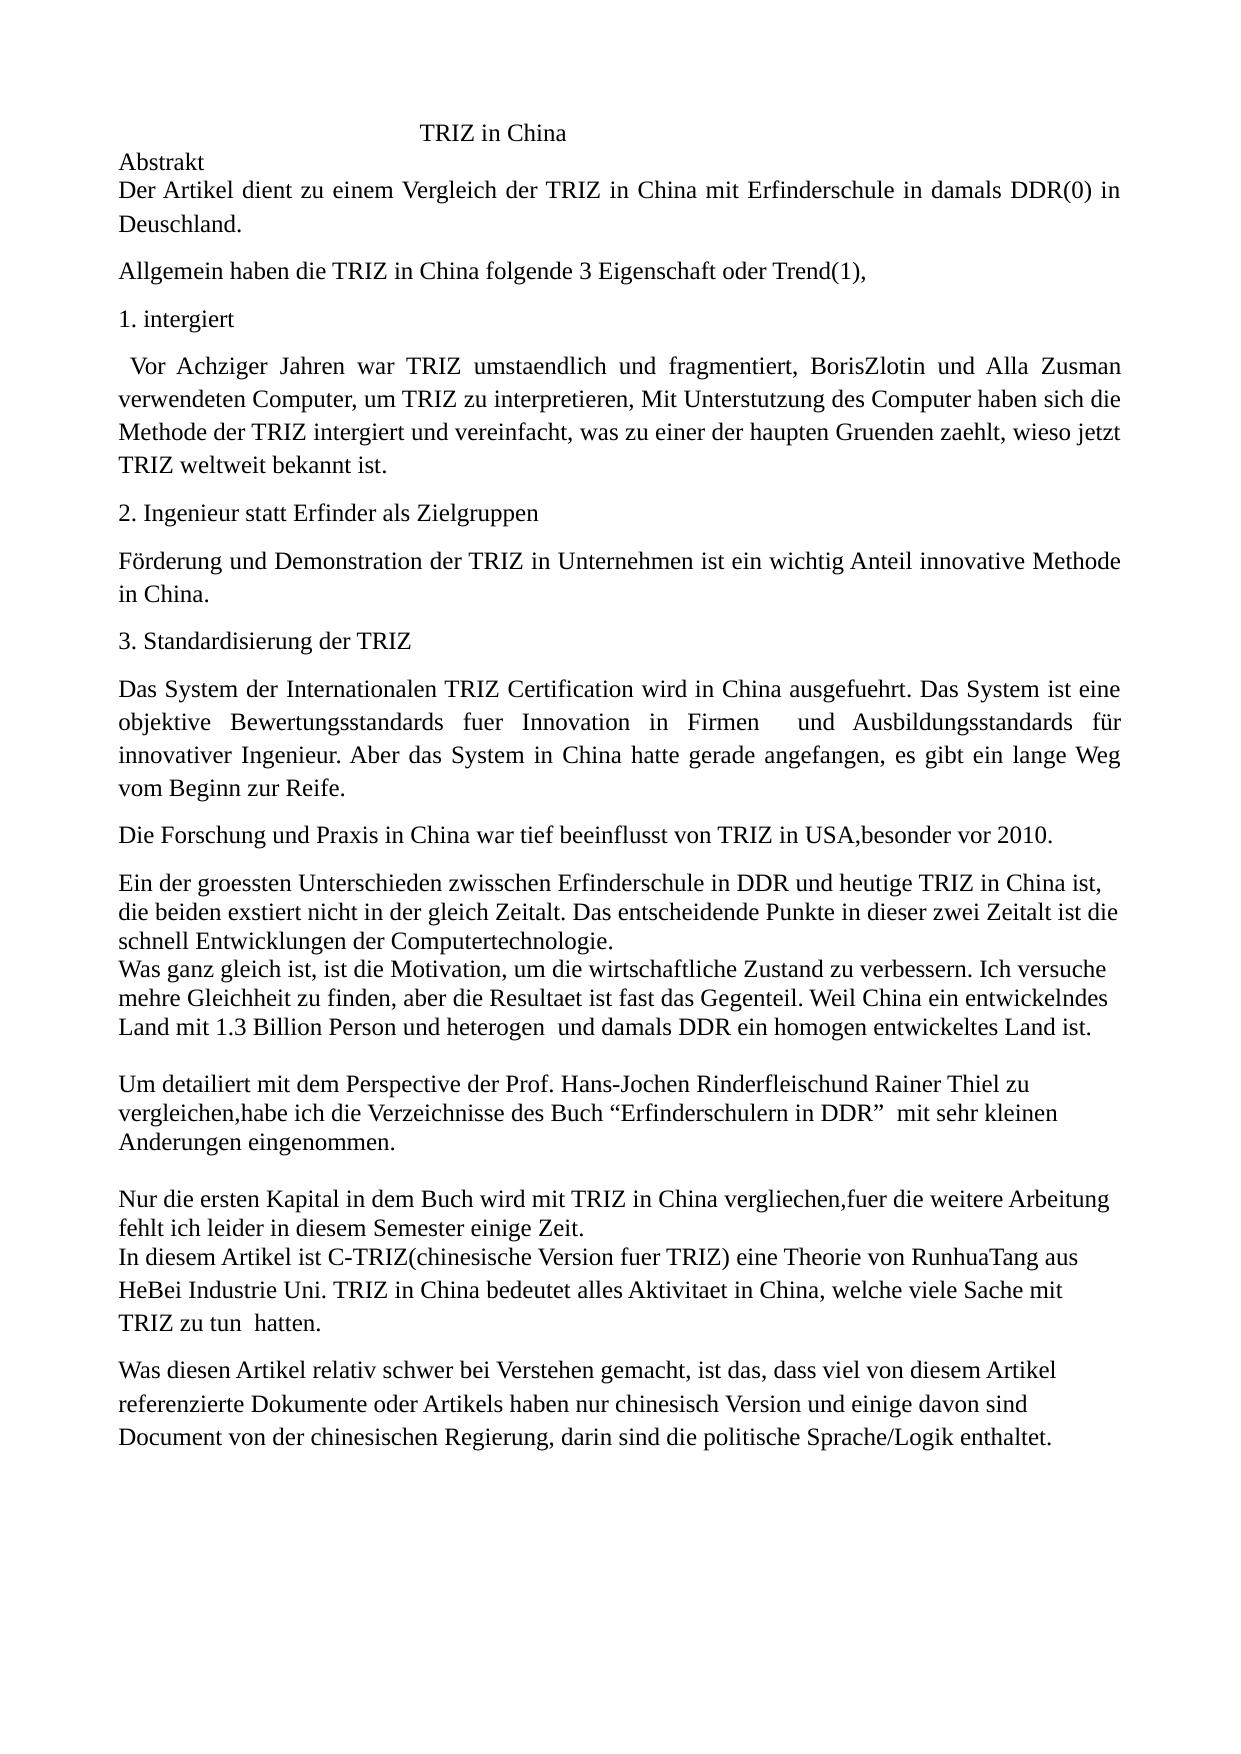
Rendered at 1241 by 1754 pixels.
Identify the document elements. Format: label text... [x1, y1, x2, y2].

text In diesem Artikel ist C-TRIZ(chinesische Version fuer TRIZ) eine Theorie von RunhuaTang aus HeBei Industrie Uni. TRIZ in China bedeutet alles Aktivitaet in China, welche viele Sache mit TRIZ zu tun hatten. [118, 1242, 1122, 1337]
text Allgemein haben die TRIZ in China folgende 3 Eigenschaft oder Trend(1), [118, 256, 1122, 285]
text Was diesen Artikel relativ schwer bei Verstehen gemacht, ist das, dass viel von diesem Artikel referenzierte Dokumente oder Artikels haben nur chinesisch Version und einige davon sind Document von der chinesischen Regierung, darin sind die politische Sprache/Logik enthaltet. [118, 1356, 1122, 1450]
text TRIZ in China [118, 118, 1122, 147]
text Das System der Internationalen TRIZ Certification wird in China ausgefuehrt. Das System ist eine objektive Bewertungsstandards fuer Innovation in Firmen und Ausbildungsstandards für innovativer Ingenieur. Aber das System in China hatte gerade angefangen, es gibt ein lange Weg vom Beginn zur Reife. [118, 674, 1122, 802]
text 2. Ingenieur statt Erfinder als Zielgruppen [118, 498, 1122, 527]
text Ein der groessten Unterschieden zwisschen Erfinderschule in DDR und heutige TRIZ in China ist, die beiden exstiert nicht in der gleich Zeitalt. Das entscheidende Punkte in dieser zwei Zeitalt ist die schnell Entwicklungen der Computertechnologie. [118, 868, 1122, 954]
text 1. intergiert [118, 304, 1122, 333]
text Um detailiert mit dem Perspective der Prof. Hans-Jochen Rinderfleischund Rainer Thiel zu vergleichen,habe ich die Verzeichnisse des Buch “Erfinderschulern in DDR” mit sehr kleinen Anderungen eingenommen. [118, 1069, 1122, 1156]
text Vor Achziger Jahren war TRIZ umstaendlich und fragmentiert, BorisZlotin und Alla Zusman verwendeten Computer, um TRIZ zu interpretieren, Mit Unterstutzung des Computer haben sich die Methode der TRIZ intergiert und vereinfacht, was zu einer der haupten Gruenden zaehlt, wieso jetzt TRIZ weltweit bekannt ist. [118, 351, 1122, 479]
text Nur die ersten Kapital in dem Buch wird mit TRIZ in China vergliechen,fuer die weitere Arbeitung fehlt ich leider in diesem Semester einige Zeit. [118, 1184, 1122, 1242]
text Förderung und Demonstration der TRIZ in Unternehmen ist ein wichtig Anteil innovative Methode in China. [118, 546, 1122, 607]
text Was ganz gleich ist, ist die Motivation, um die wirtschaftliche Zustand zu verbessern. Ich versuche mehre Gleichheit zu finden, aber die Resultaet ist fast das Gegenteil. Weil China ein entwickelndes Land mit 1.3 Billion Person und heterogen und damals DDR ein homogen entwickeltes Land ist. [118, 954, 1122, 1041]
text Abstrakt [118, 147, 1122, 176]
text Die Forschung und Praxis in China war tief beeinflusst von TRIZ in USA,besonder vor 2010. [118, 821, 1122, 849]
text 3. Standardisierung der TRIZ [118, 626, 1122, 655]
text Der Artikel dient zu einem Vergleich der TRIZ in China mit Erfinderschule in damals DDR(0) in Deuschland. [118, 176, 1122, 237]
